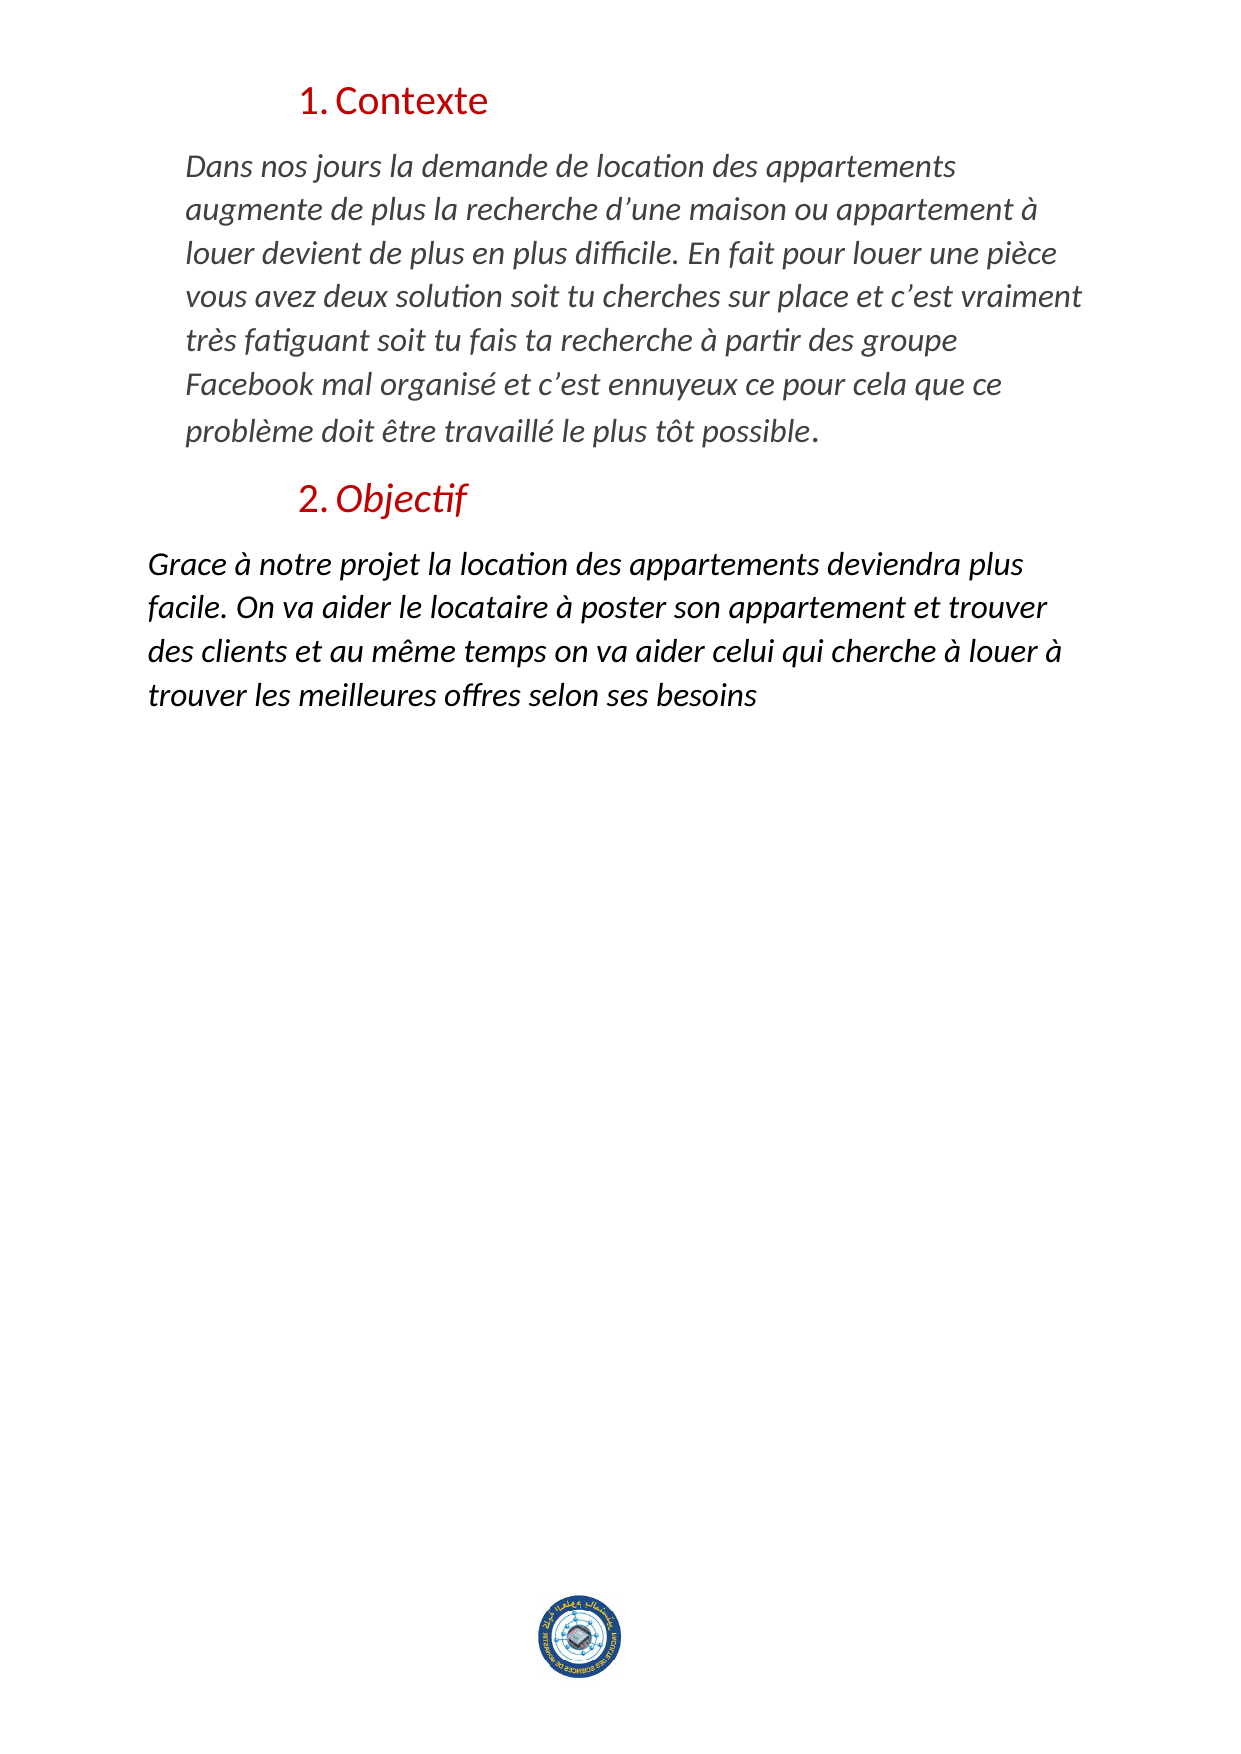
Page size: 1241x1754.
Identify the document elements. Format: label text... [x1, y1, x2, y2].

list Objectif [298, 472, 1093, 523]
list Contexte [298, 74, 1093, 124]
text Dans nos jours la demande de location des appartements augmente de plus la recherche d’une maison ou appartement à louer devient de plus en plus difficile. En fait pour louer une pièce vous avez deux solution soit tu cherches sur place et c’est vraiment très fatiguant soit tu fais ta recherche à partir des groupe Facebook mal organisé et c’est ennuyeux ce pour cela que ce problème doit être travaillé le plus tôt possible. [185, 145, 1093, 452]
text Grace à notre projet la location des appartements deviendra plus facile. On va aider le locataire à poster son appartement et trouver des clients et au même temps on va aider celui qui cherche à louer à trouver les meilleures offres selon ses besoins [148, 543, 1093, 714]
